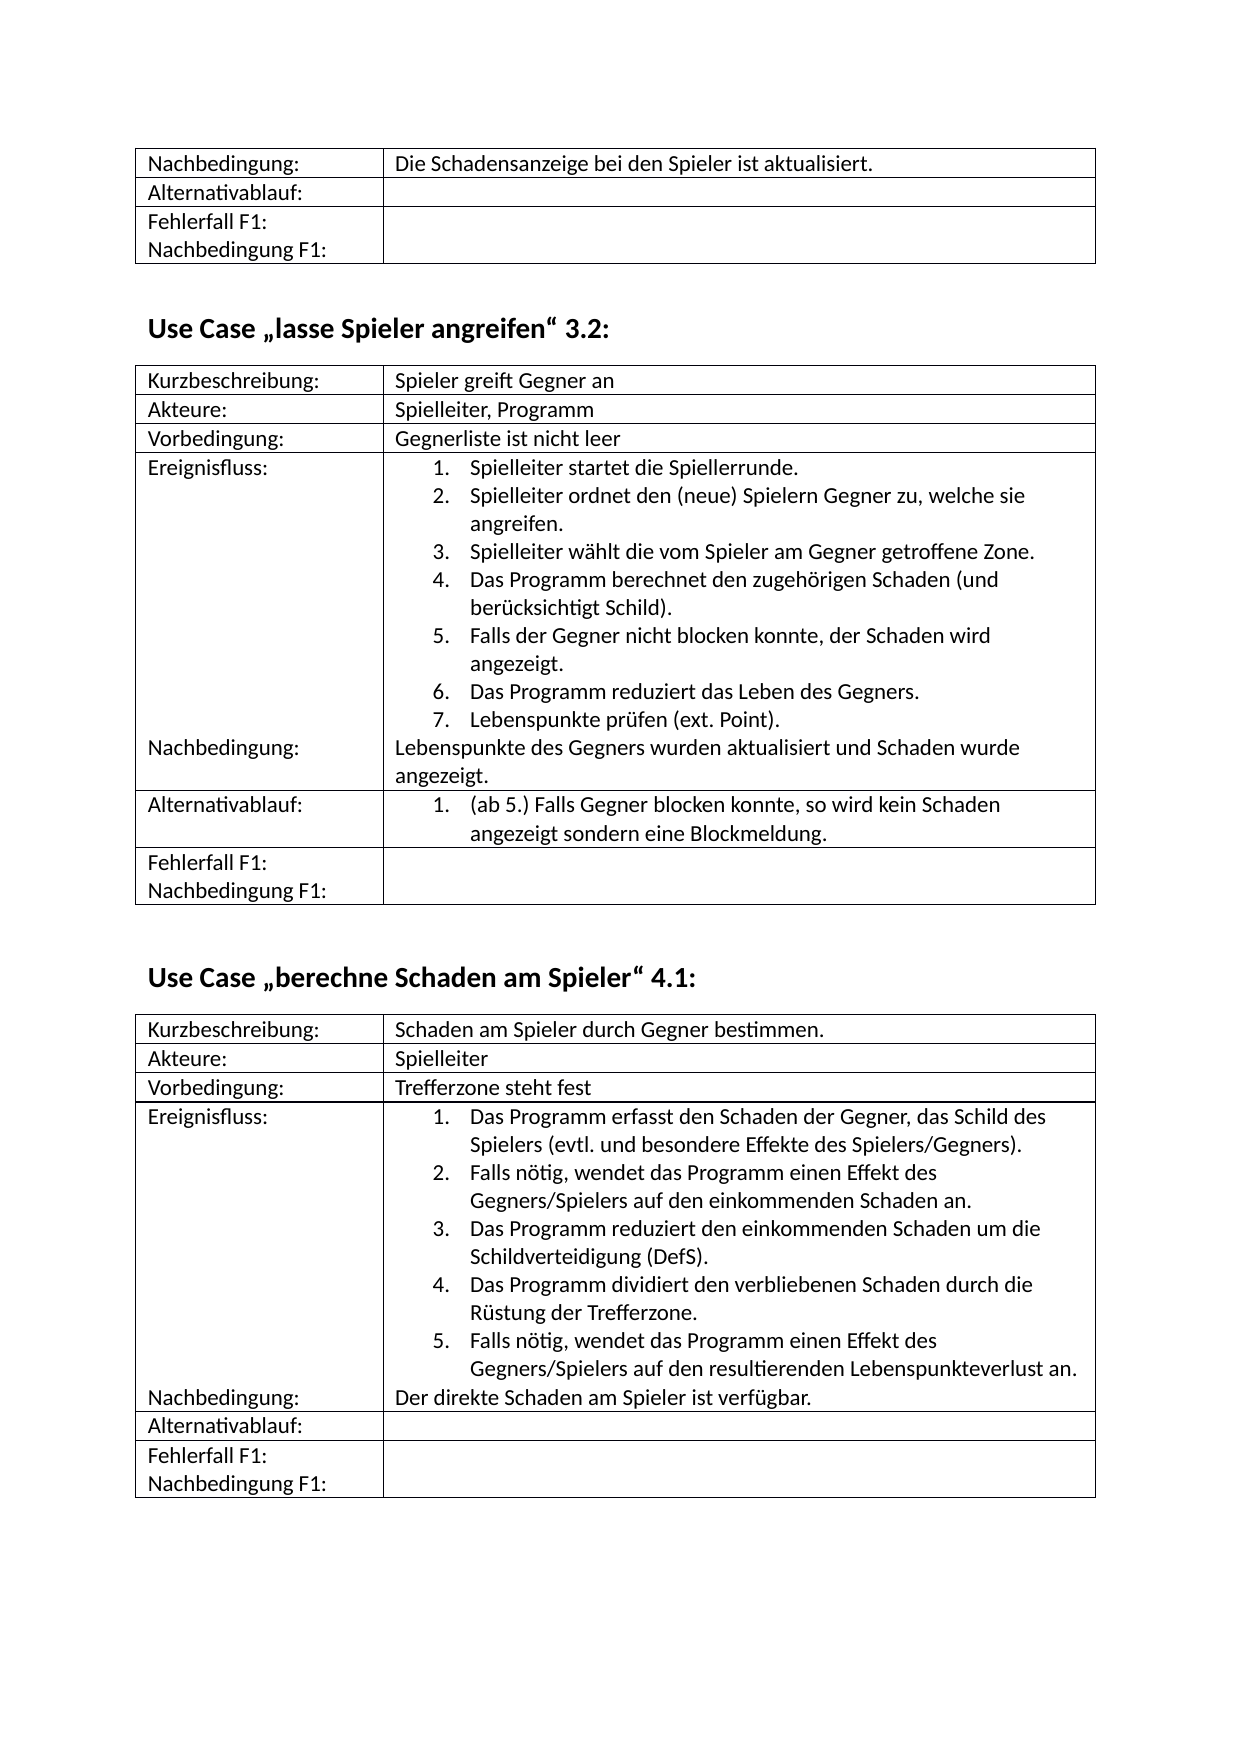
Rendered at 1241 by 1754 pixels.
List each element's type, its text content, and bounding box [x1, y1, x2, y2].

table_cell Vorbedingung: [136, 424, 383, 452]
table_cell Gegnerliste ist nicht leer [384, 424, 1095, 452]
text Use Case „lasse Spieler angreifen“ 3.2: [148, 310, 1093, 346]
table_cell [384, 848, 1095, 904]
table_cell Fehlerfall F1: Nachbedingung F1: [136, 207, 383, 263]
table_cell Vorbedingung: [136, 1073, 383, 1101]
table_header Spieler greift Gegner an [384, 366, 1095, 394]
table_cell Trefferzone steht fest [384, 1073, 1095, 1101]
table_cell (ab 5.) Falls Gegner blocken konnte, so wird kein Schaden angezeigt sondern eine Blockmeldung. [384, 791, 1095, 847]
table_cell Fehlerfall F1: Nachbedingung F1: [136, 1441, 383, 1497]
table_cell Die Schadensanzeige bei den Spieler ist aktualisiert. [384, 149, 1095, 177]
table_cell Spielleiter startet die Spiellerrunde. Spielleiter ordnet den (neue) Spielern Gegner zu, welche sie angreifen. Spielleiter wählt die vom Spieler am Gegner getroffene Zone. Das Programm berechnet den zugehörigen Schaden (und berücksichtigt Schild). Falls der Gegner nicht blocken konnte, der Schaden wird angezeigt. Das Programm reduziert das Leben des Gegners. Lebenspunkte prüfen (ext. Point). Lebenspunkte des Gegners wurden aktualisiert und Schaden wurde angezeigt. [384, 453, 1095, 789]
table_header Kurzbeschreibung: [136, 1015, 383, 1043]
table_cell Akteure: [136, 395, 383, 423]
table_cell Spielleiter, Programm [384, 395, 1095, 423]
table_cell Das Programm erfasst den Schaden der Gegner, das Schild des Spielers (evtl. und besondere Effekte des Spielers/Gegners). Falls nötig, wendet das Programm einen Effekt des Gegners/Spielers auf den einkommenden Schaden an. Das Programm reduziert den einkommenden Schaden um die Schildverteidigung (DefS). Das Programm dividiert den verbliebenen Schaden durch die Rüstung der Trefferzone. Falls nötig, wendet das Programm einen Effekt des Gegners/Spielers auf den resultierenden Lebenspunkteverlust an. Der direkte Schaden am Spieler ist verfügbar. [384, 1103, 1095, 1411]
table_cell [384, 207, 1095, 263]
table_cell Ereignisfluss: Nachbedingung: [136, 1103, 383, 1411]
table_cell Alternativablauf: [136, 178, 383, 206]
text Use Case „berechne Schaden am Spieler“ 4.1: [148, 959, 1093, 995]
table_cell Alternativablauf: [136, 791, 383, 847]
table_header Kurzbeschreibung: [136, 366, 383, 394]
table_cell Alternativablauf: [136, 1412, 383, 1440]
table_cell Spielleiter [384, 1044, 1095, 1072]
table_cell Fehlerfall F1: Nachbedingung F1: [136, 848, 383, 904]
table_cell [384, 1441, 1095, 1497]
table_cell Nachbedingung: [136, 149, 383, 177]
table_cell [384, 1412, 1095, 1440]
table_cell [384, 178, 1095, 206]
table_cell Akteure: [136, 1044, 383, 1072]
table_cell Ereignisfluss: Nachbedingung: [136, 453, 383, 789]
table_header Schaden am Spieler durch Gegner bestimmen. [384, 1015, 1095, 1043]
